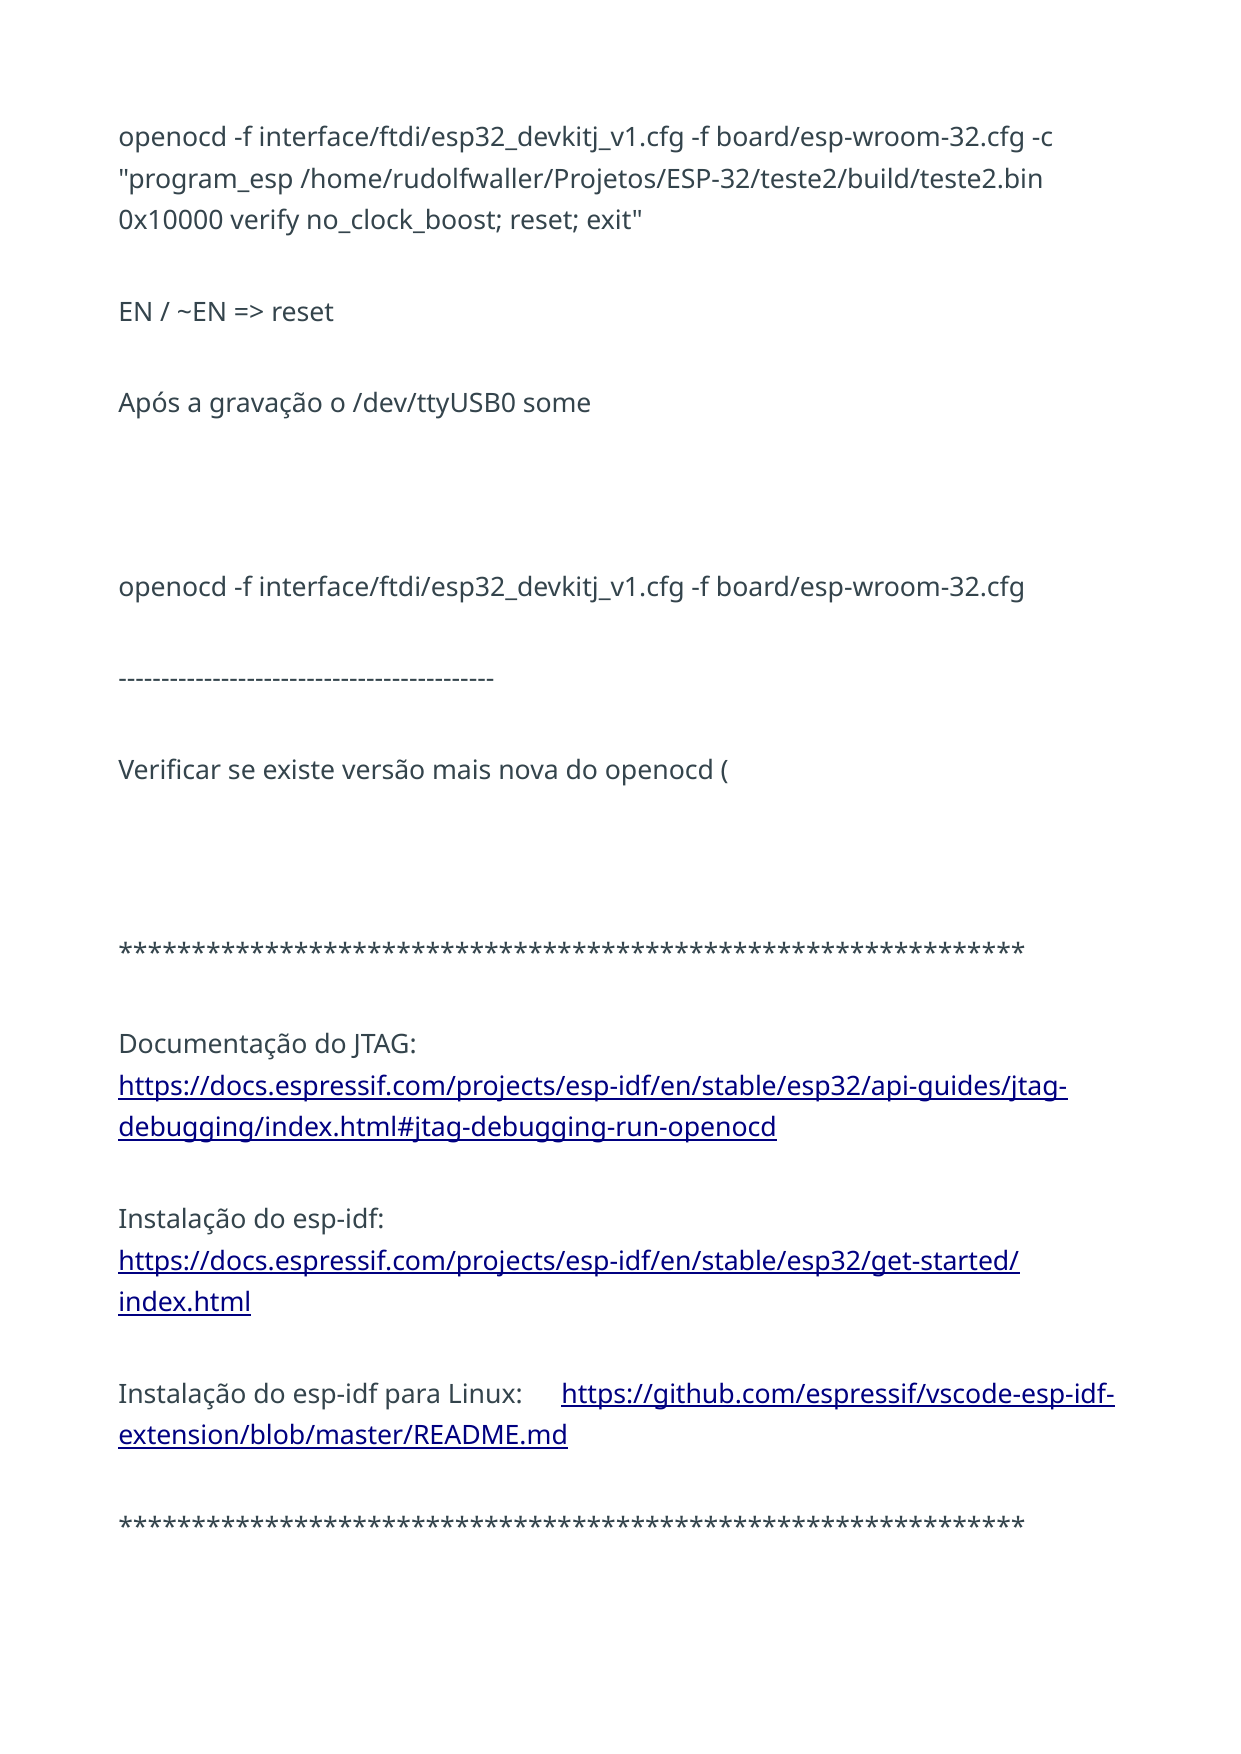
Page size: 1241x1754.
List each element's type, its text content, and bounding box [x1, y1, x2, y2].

text openocd -f interface/ftdi/esp32_devkitj_v1.cfg -f board/esp-wroom-32.cfg [118, 567, 1122, 604]
text ************************************************************** [118, 934, 1122, 970]
text Instalação do esp-idf para Linux: https://github.com/espressif/vscode-esp-idf-extension/blob/master/README.md [118, 1375, 1122, 1452]
text Verificar se existe versão mais nova do openocd ( [118, 751, 1122, 787]
text -------------------------------------------- [118, 659, 1122, 695]
text EN / ~EN => reset [118, 293, 1122, 329]
text Após a gravação o /dev/ttyUSB0 some [118, 384, 1122, 421]
text Instalação do esp-idf: https://docs.espressif.com/projects/esp-idf/en/stable/esp32/get-started/index.html [118, 1200, 1122, 1319]
text Documentação do JTAG: https://docs.espressif.com/projects/esp-idf/en/stable/esp32/api-guides/jtag-debugging/index.html#jtag-debugging-run-openocd [118, 1025, 1122, 1144]
text openocd -f interface/ftdi/esp32_devkitj_v1.cfg -f board/esp-wroom-32.cfg -c "program_esp /home/rudolfwaller/Projetos/ESP-32/teste2/build/teste2.bin 0x10000 verify no_clock_boost; reset; exit" [118, 118, 1122, 237]
text ************************************************************** [118, 1508, 1122, 1544]
